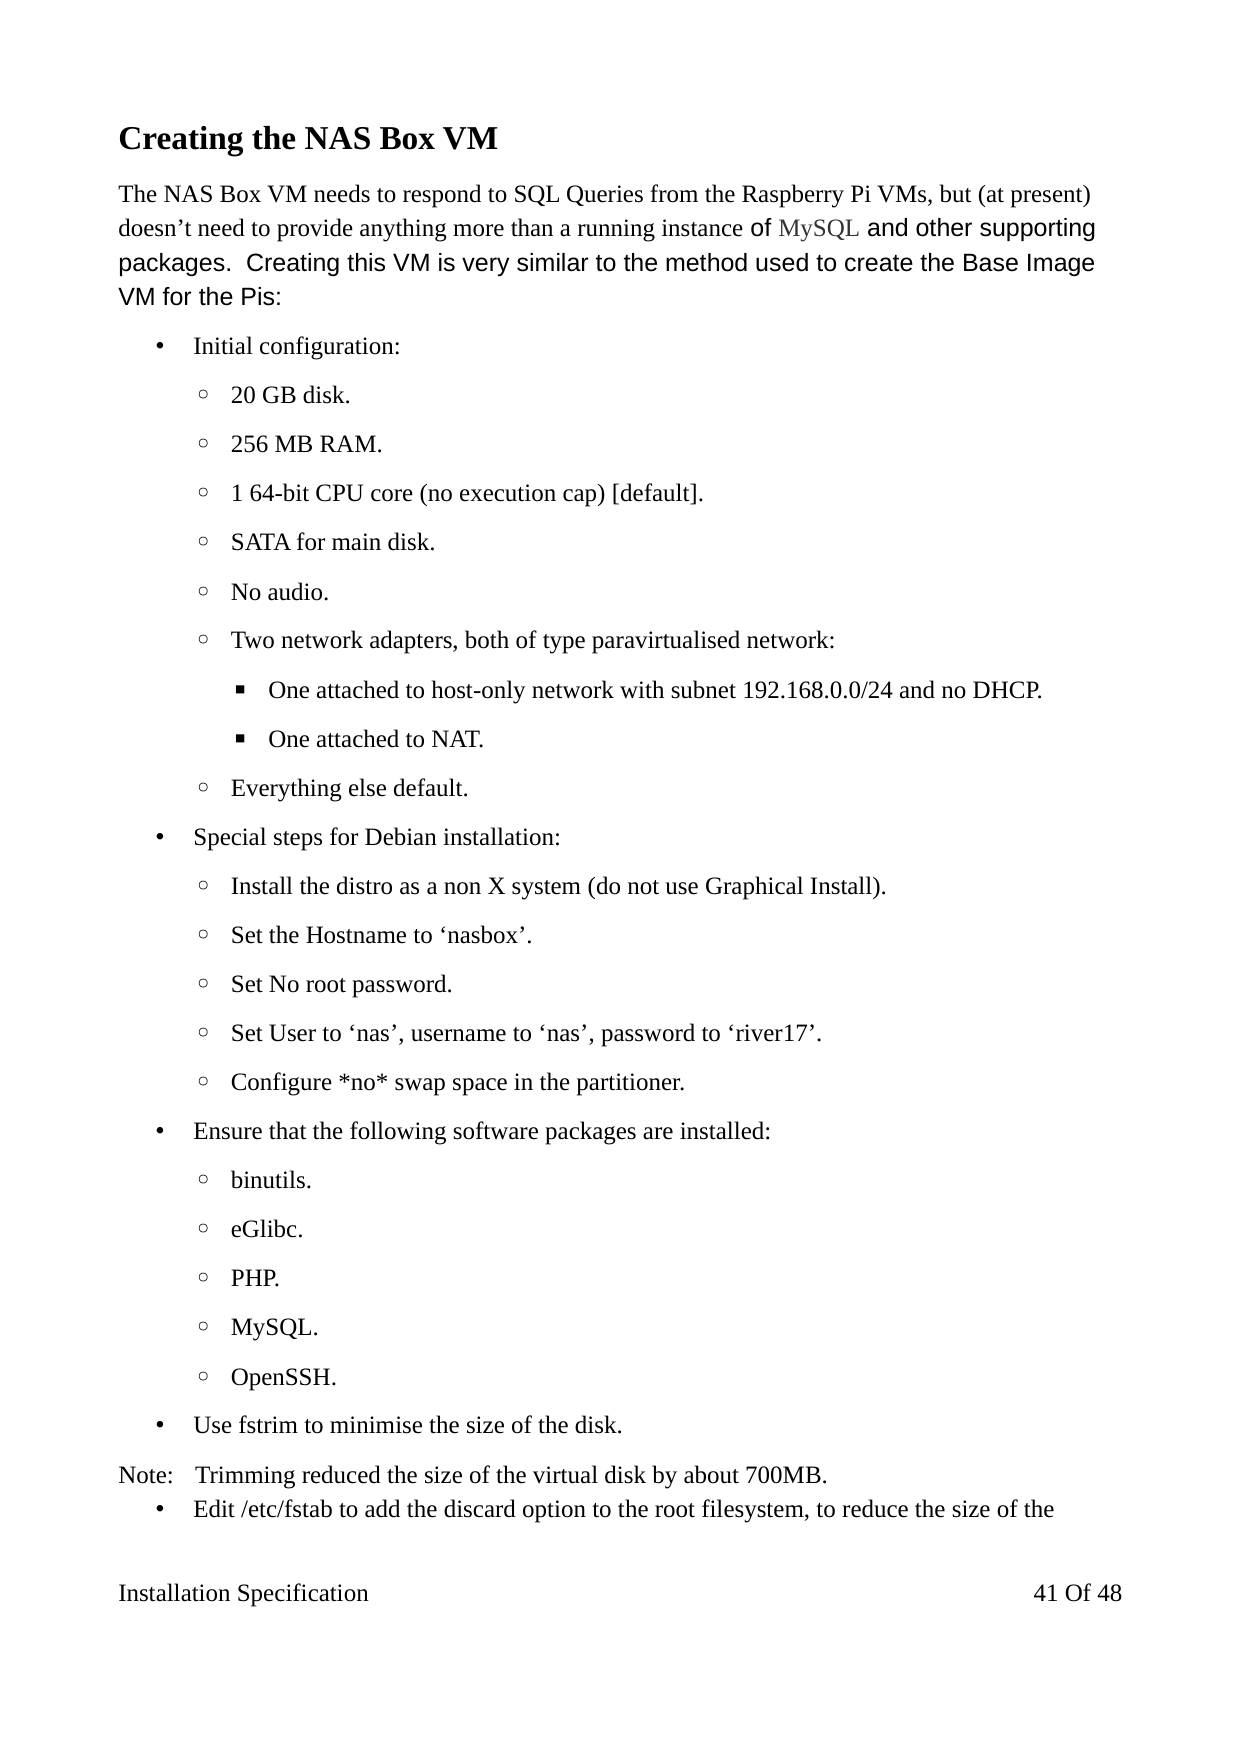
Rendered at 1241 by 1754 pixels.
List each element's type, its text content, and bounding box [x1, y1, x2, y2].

list Set the Hostname to ‘nasbox’. [193, 920, 1122, 949]
list MySQL. [193, 1312, 1122, 1341]
list Configure *no* swap space in the partitioner. [193, 1067, 1122, 1096]
list Initial configuration: [156, 331, 1122, 360]
list eGlibc. [193, 1214, 1122, 1243]
list One attached to NAT. [231, 724, 1122, 752]
text Creating the NAS Box VM [118, 118, 1122, 156]
list Install the distro as a non X system (do not use Graphical Install). [193, 871, 1122, 900]
list OpenSSH. [193, 1362, 1122, 1390]
list Two network adapters, both of type paravirtualised network: [193, 626, 1122, 654]
list 20 GB disk. [193, 380, 1122, 409]
list One attached to host-only network with subnet 192.168.0.0/24 and no DHCP. [231, 675, 1122, 703]
list 1 64-bit CPU core (no execution cap) [default]. [193, 478, 1122, 507]
list Everything else default. [193, 773, 1122, 802]
list binutils. [193, 1165, 1122, 1194]
list SATA for main disk. [193, 527, 1122, 556]
list Edit /etc/fstab to add the discard option to the root filesystem, to reduce the size of the [156, 1494, 1122, 1523]
list Special steps for Debian installation: [156, 822, 1122, 851]
list No audio. [193, 577, 1122, 605]
text The NAS Box VM needs to respond to SQL Queries from the Raspberry Pi VMs, but (at present) doesn’t need to provide anything more than a running instance of MySQL and other supporting packages. Creating this VM is very similar to the method used to create the Base Image VM for the Pis: [118, 179, 1122, 311]
list Ensure that the following software packages are installed: [156, 1116, 1122, 1145]
list Set No root password. [193, 969, 1122, 998]
list 256 MB RAM. [193, 429, 1122, 458]
list Use fstrim to minimise the size of the disk. [156, 1411, 1122, 1439]
list Set User to ‘nas’, username to ‘nas’, password to ‘river17’. [193, 1018, 1122, 1047]
list PHP. [193, 1263, 1122, 1292]
text Note: Trimming reduced the size of the virtual disk by about 700MB. [118, 1460, 1122, 1488]
